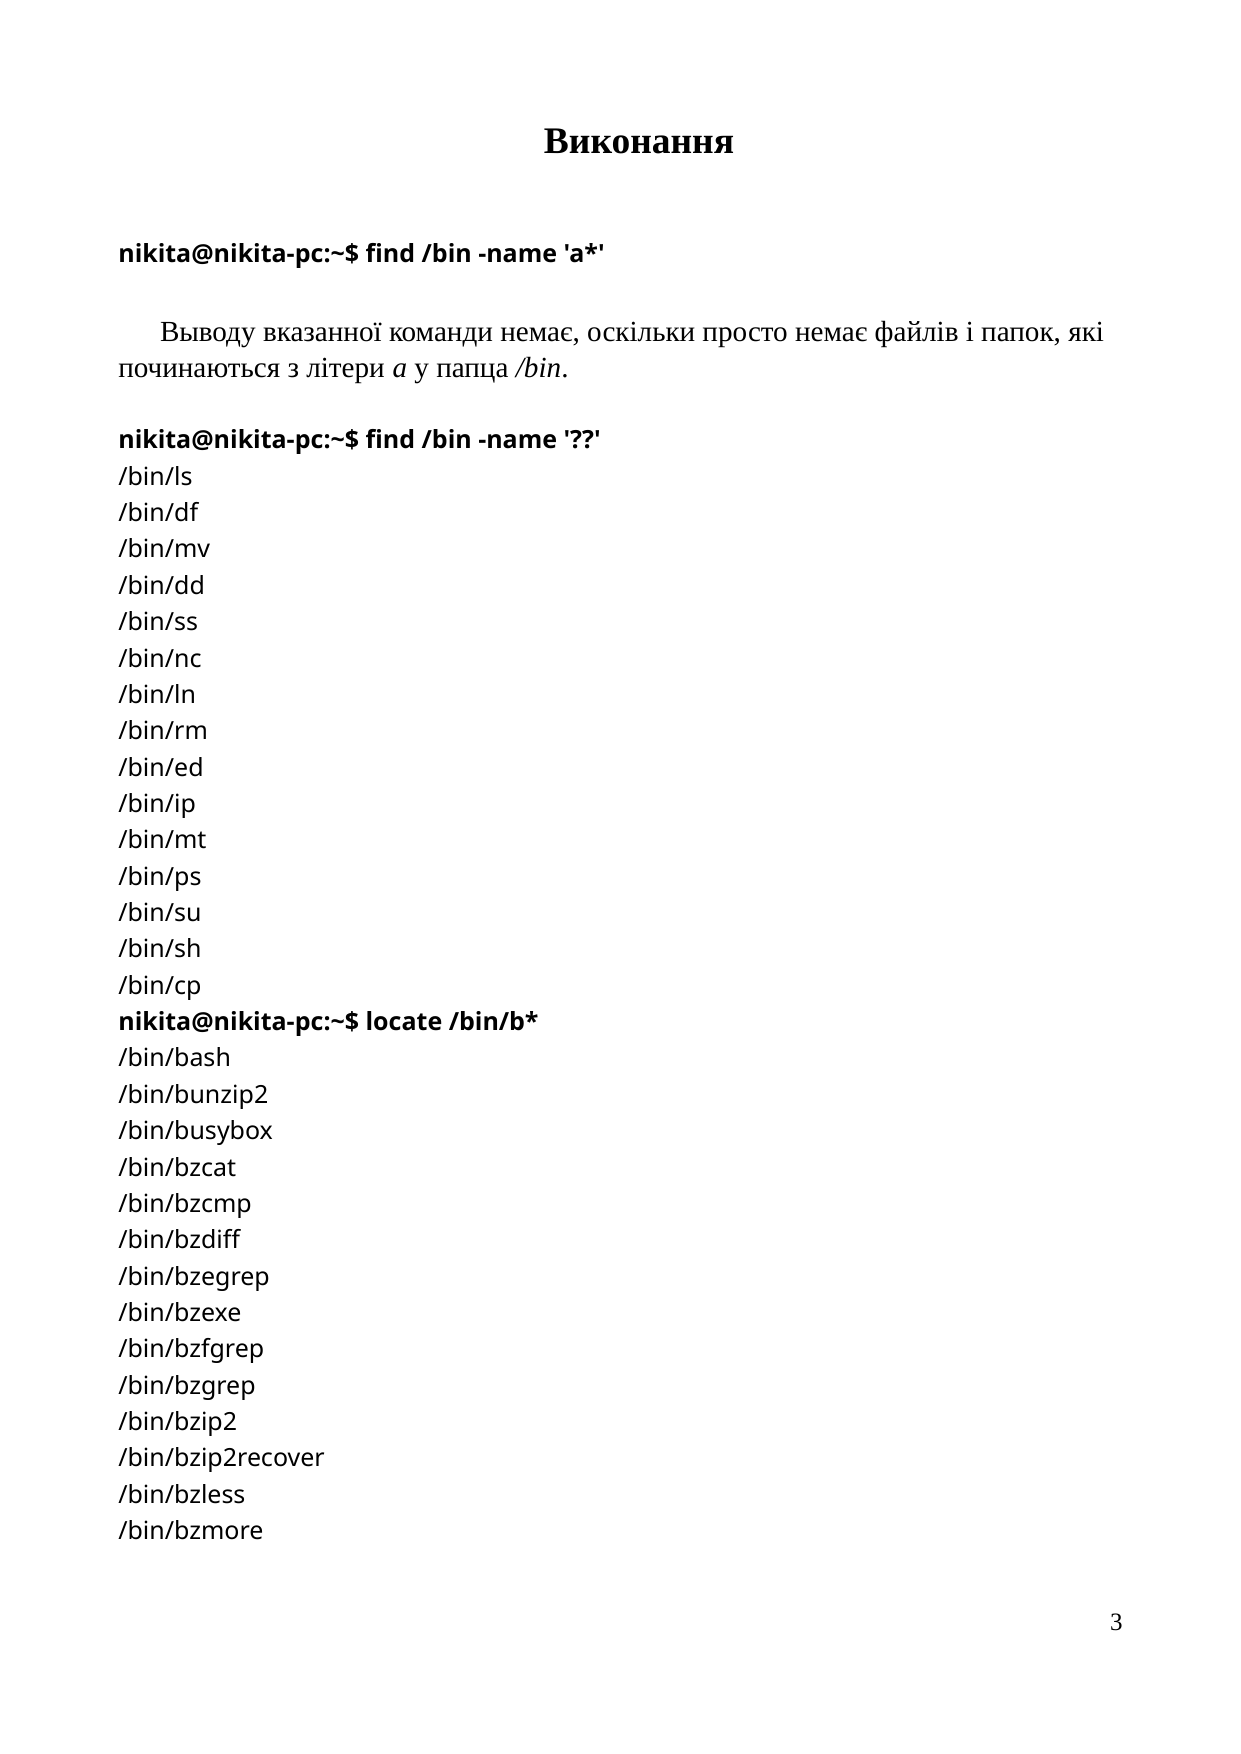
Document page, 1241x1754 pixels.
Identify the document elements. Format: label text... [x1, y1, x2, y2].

list /bin/su [118, 895, 1122, 929]
list /bin/ps [118, 858, 1122, 892]
list /bin/rm [118, 713, 1122, 747]
list /bin/mt [118, 822, 1122, 856]
list nikita@nikita-pc:~$ find /bin -name '??' [118, 422, 1122, 456]
list /bin/df [118, 495, 1122, 529]
list /bin/busybox [118, 1113, 1122, 1147]
list /bin/sh [118, 931, 1122, 965]
list /bin/bzless [118, 1476, 1122, 1510]
list /bin/bzip2recover [118, 1440, 1122, 1474]
list /bin/ln [118, 677, 1122, 711]
list /bin/dd [118, 567, 1122, 602]
list /bin/ip [118, 786, 1122, 820]
list /bin/bzgrep [118, 1367, 1122, 1401]
list nikita@nikita-pc:~$ find /bin -name 'a*' [118, 236, 1122, 270]
list /bin/bunzip2 [118, 1076, 1122, 1111]
list /bin/ls [118, 458, 1122, 492]
list /bin/bzmore [118, 1513, 1122, 1547]
list /bin/bzcmp [118, 1186, 1122, 1219]
list /bin/bzip2 [118, 1404, 1122, 1438]
list /bin/bzexe [118, 1294, 1122, 1329]
list /bin/nc [118, 640, 1122, 674]
list /bin/bzdiff [118, 1222, 1122, 1256]
list /bin/mv [118, 531, 1122, 565]
list /bin/bash [118, 1040, 1122, 1074]
list /bin/bzegrep [118, 1258, 1122, 1292]
list /bin/bzfgrep [118, 1331, 1122, 1365]
list Выводу вказанної команди немає, оскільки просто немає файлів і папок, які починаються з літери а у папца /bin. [118, 314, 1122, 384]
list /bin/ss [118, 604, 1122, 638]
list Виконання [156, 118, 1122, 161]
list /bin/ed [118, 749, 1122, 783]
list /bin/bzcat [118, 1149, 1122, 1183]
list nikita@nikita-pc:~$ locate /bin/b* [118, 1004, 1122, 1038]
list /bin/cp [118, 967, 1122, 1001]
